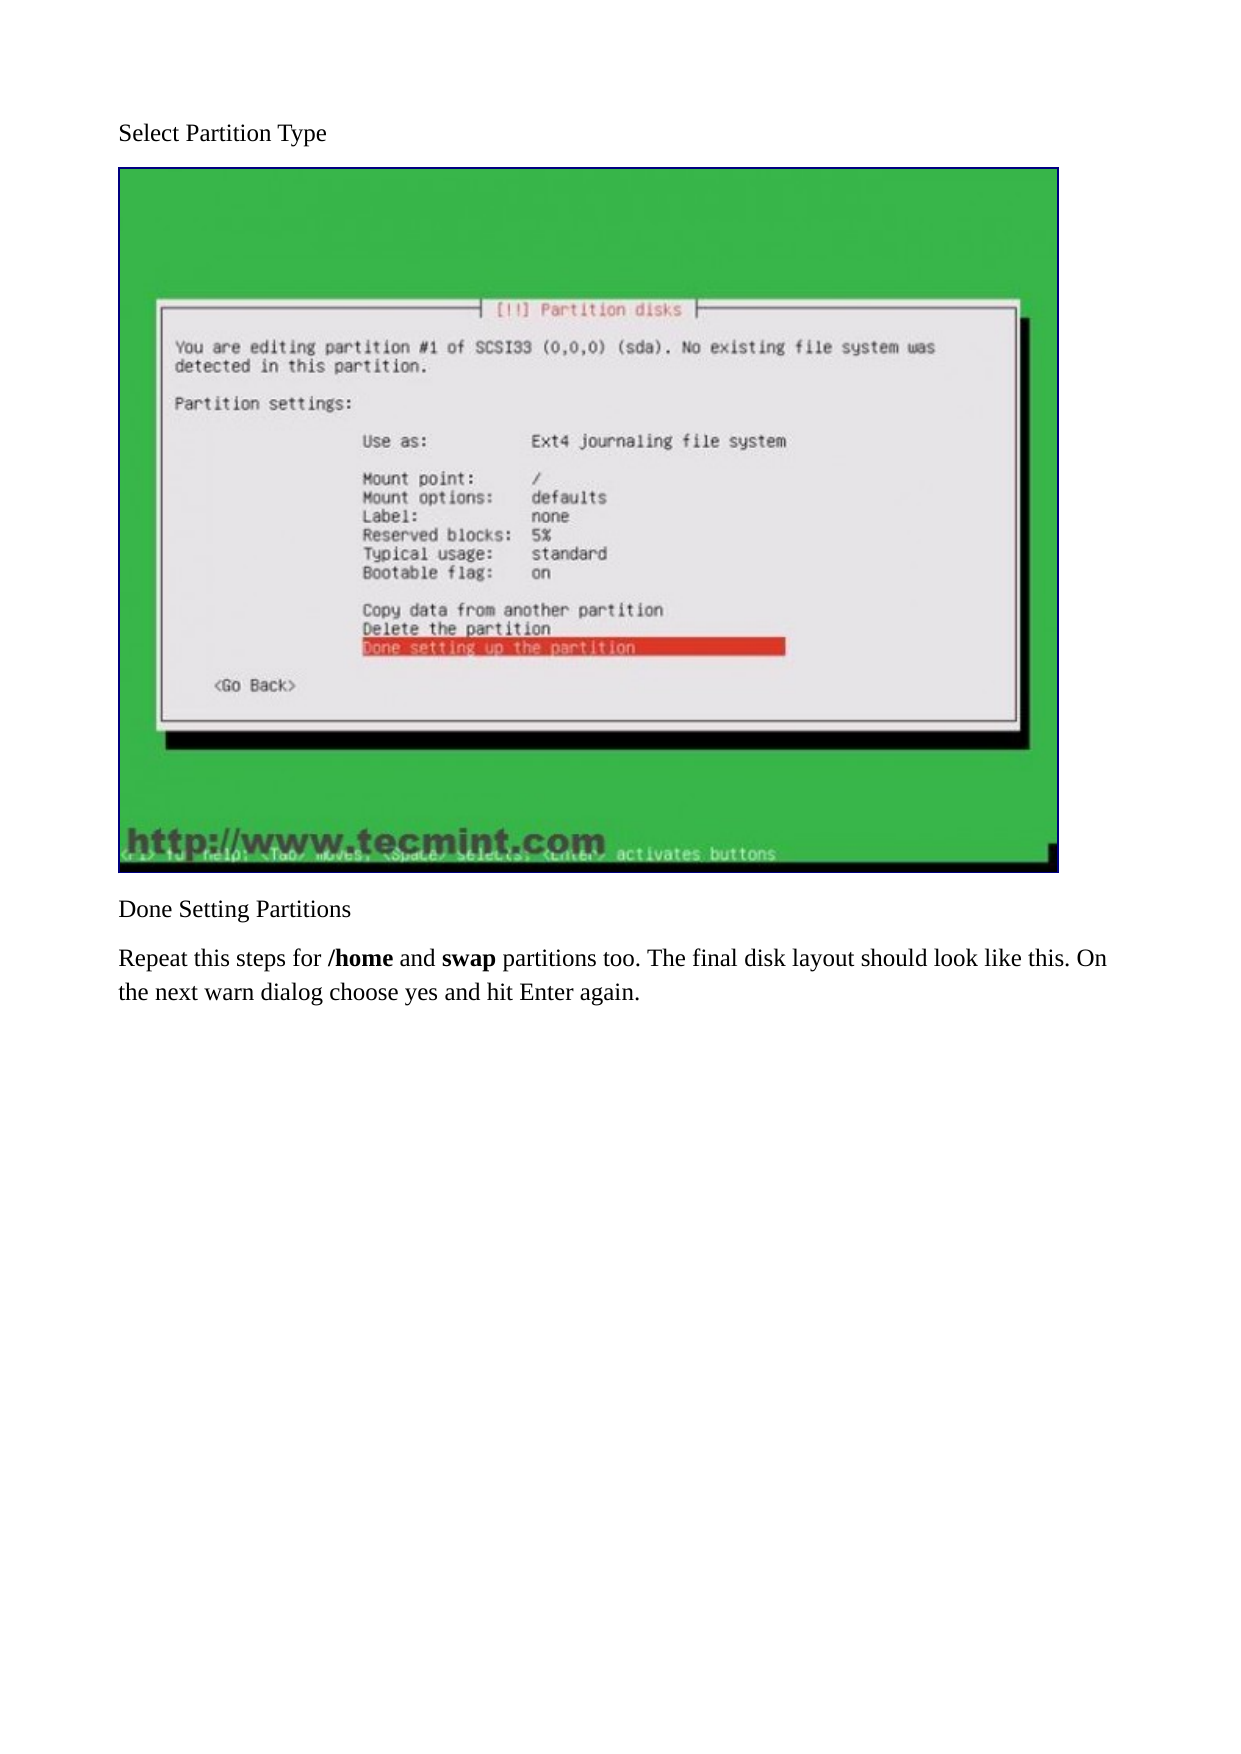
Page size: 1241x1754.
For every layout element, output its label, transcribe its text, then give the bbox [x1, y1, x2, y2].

text Done Setting Partitions [118, 894, 1122, 922]
picture [120, 169, 1057, 872]
text Select Partition Type [118, 118, 1122, 147]
text Repeat this steps for /home and swap partitions too. The final disk layout should look like this. On the next warn dialog choose yes and hit Enter again. [118, 943, 1122, 1006]
